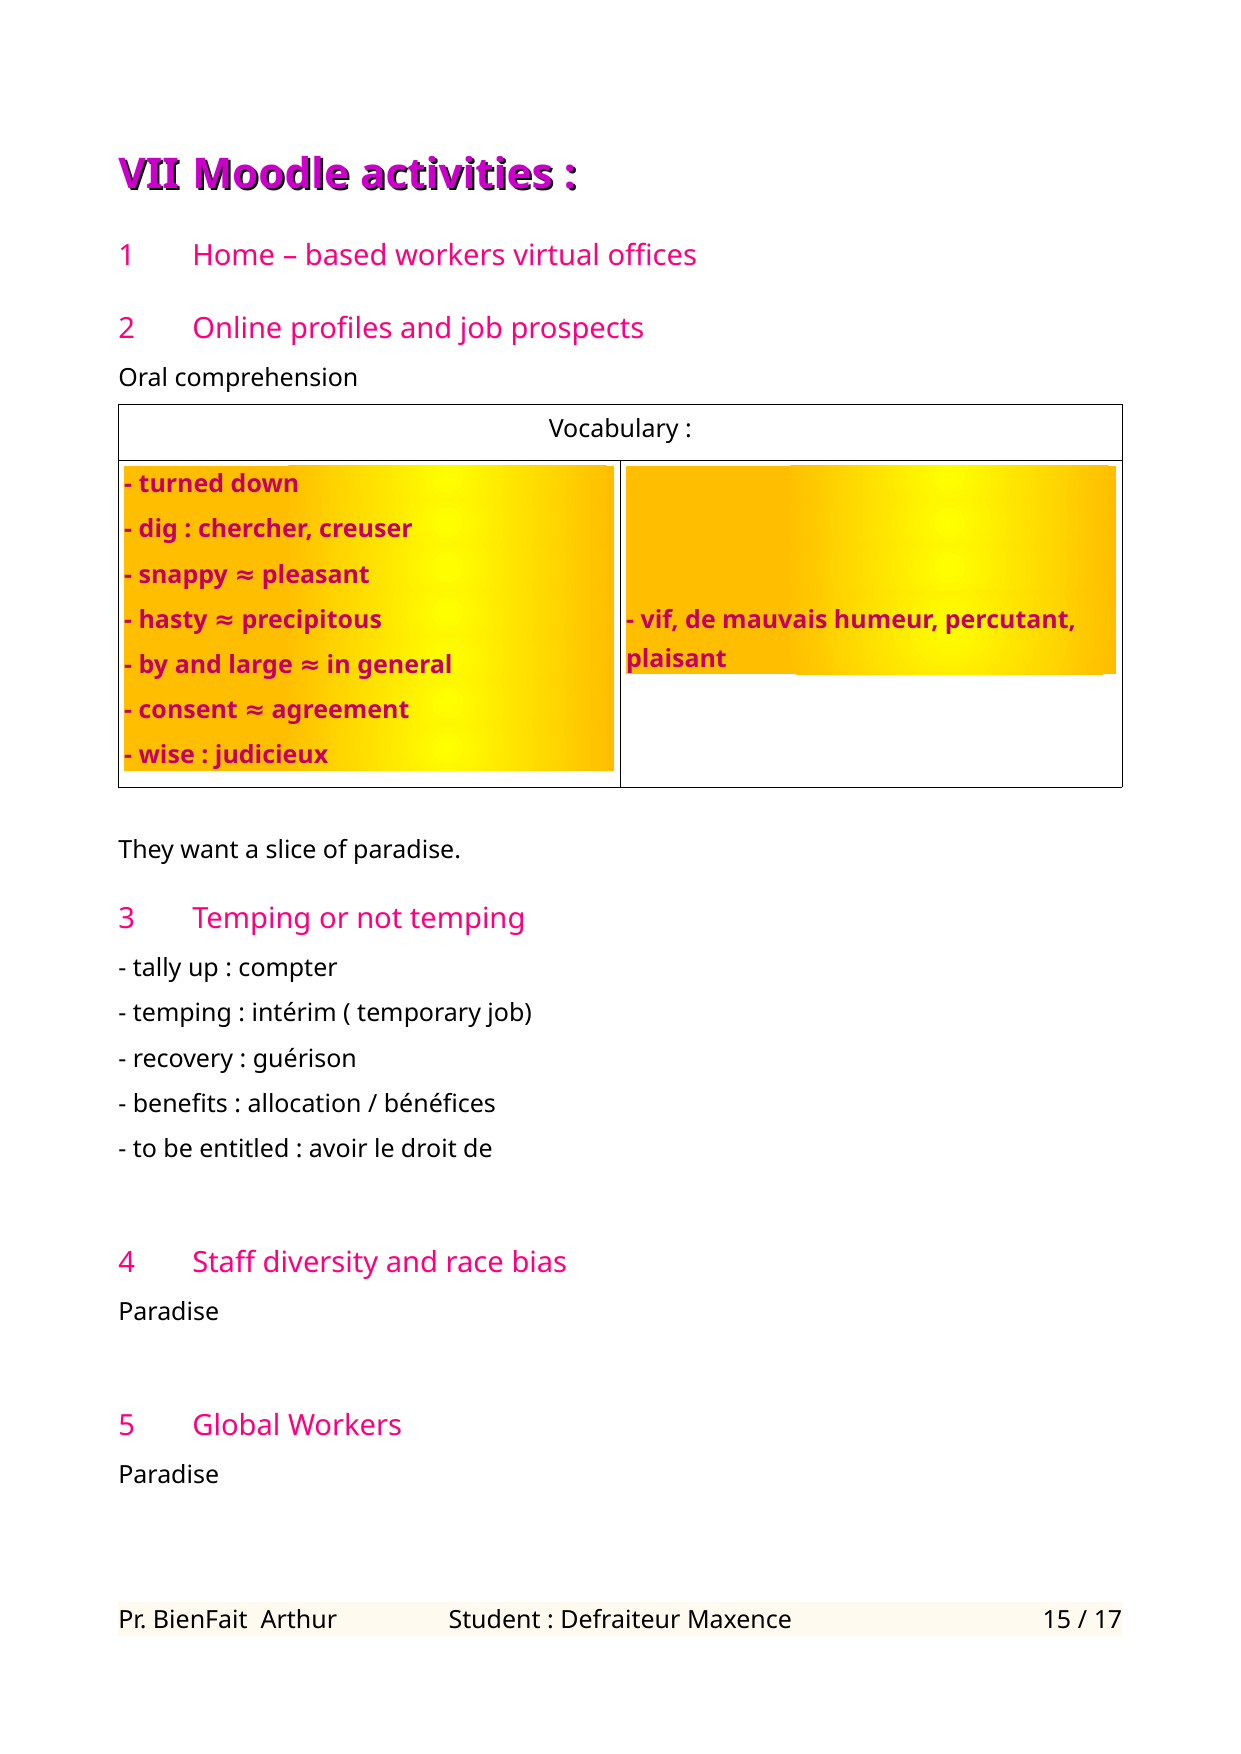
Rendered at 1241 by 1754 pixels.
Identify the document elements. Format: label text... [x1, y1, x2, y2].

text They want a slice of paradise. [118, 832, 1122, 866]
table_cell - vif, de mauvais humeur, percutant, plaisant [621, 461, 1122, 787]
subtitle Online profiles and job prospects [118, 307, 1122, 347]
subtitle Staff diversity and race bias [118, 1241, 1122, 1281]
text Paradise [118, 1294, 1122, 1328]
subtitle Temping or not temping [118, 898, 1122, 937]
text - benefits : allocation / bénéfices [118, 1085, 1122, 1119]
table_header Vocabulary : [119, 405, 1122, 460]
text Paradise [118, 1457, 1122, 1491]
table_cell - turned down - dig : chercher, creuser - snappy ≈ pleasant - hasty ≈ precipitous - by and large ≈ in general - consent ≈ agreement - wise : judicieux [119, 461, 620, 787]
subtitle Home – based workers virtual offices [118, 234, 1122, 274]
subtitle Moodle activities : [118, 143, 1122, 201]
subtitle Global Workers [118, 1405, 1122, 1444]
text - temping : intérim ( temporary job) [118, 995, 1122, 1029]
text - tally up : compter [118, 950, 1122, 984]
text - to be entitled : avoir le droit de [118, 1130, 1122, 1164]
text Oral comprehension [118, 359, 1122, 393]
text - recovery : guérison [118, 1040, 1122, 1074]
